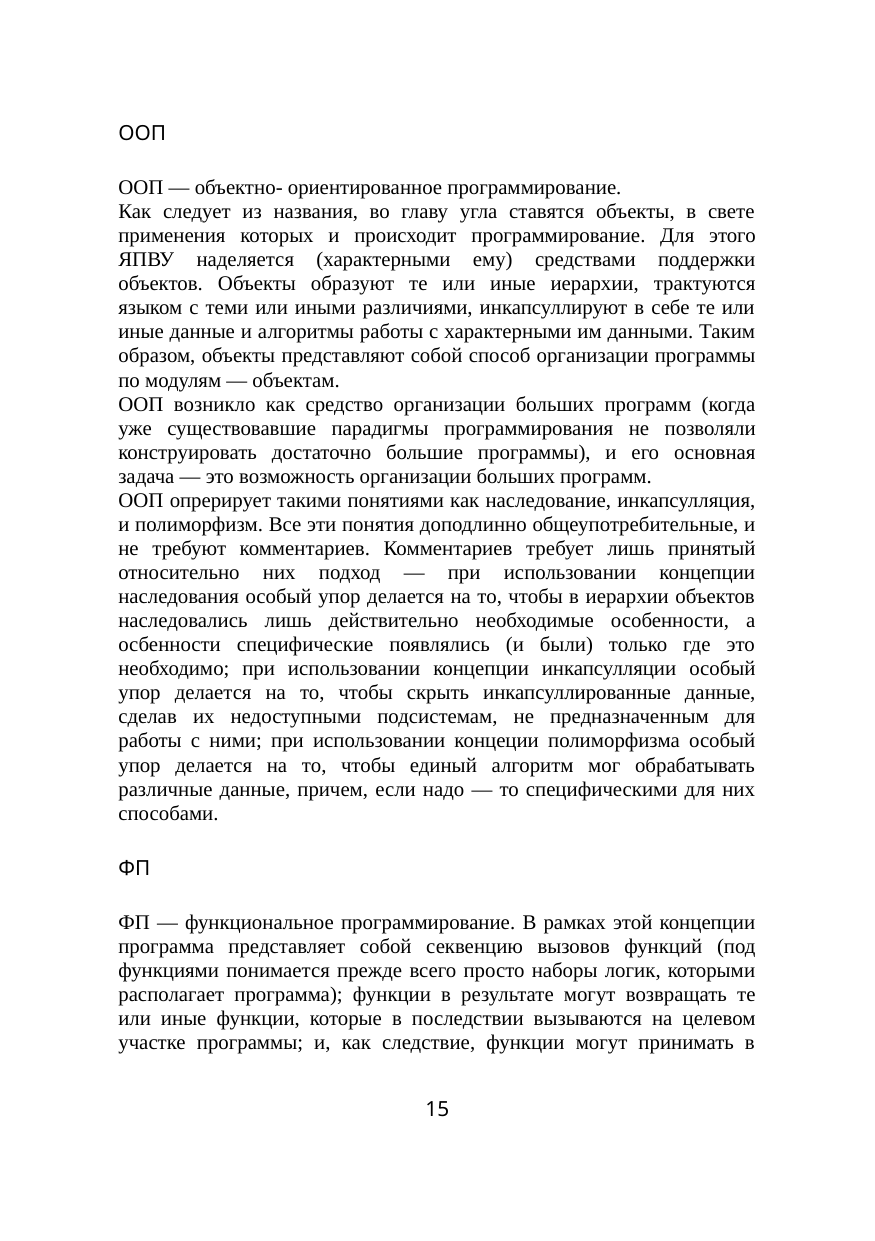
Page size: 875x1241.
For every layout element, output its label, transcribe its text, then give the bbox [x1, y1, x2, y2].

text Как следует из названия, во главу угла ставятся объекты, в свете применения которых и происходит программирование. Для этого ЯПВУ наделяется (характерными ему) средствами поддержки объектов. Объекты образуют те или иные иерархии, трактуются языком с теми или иными различиями, инкапсуллируют в себе те или иные данные и алгоритмы работы с характерными им данными. Таким образом, объекты представляют собой способ организации программы по модулям — объектам. [118, 199, 756, 392]
text ФП — функциональное программирование. В рамках этой концепции программа представляет собой секвенцию вызовов функций (под функциями понимается прежде всего просто наборы логик, которыми располагает программа); функции в результате могут возвращать те или иные функции, которые в последствии вызываются на целевом участке программы; и, как следствие, функции могут принимать в [118, 910, 756, 1054]
text ООП возникло как средство организации больших программ (когда уже существовавшие парадигмы программирования не позволяли конструировать достаточно большие программы), и его основная задача — это возможность организации больших программ. [118, 392, 756, 488]
text ООП — объектно- ориентированное программирование. [118, 175, 756, 199]
text ФП [118, 853, 756, 882]
text ООП опрерирует такими понятиями как наследование, инкапсулляция, и полиморфизм. Все эти понятия доподлинно общеупотребительные, и не требуют комментариев. Комментариев требует лишь принятый относительно них подход — при использовании концепции наследования особый упор делается на то, чтобы в иерархии объектов наследовались лишь действительно необходимые особенности, а осбенности специфические появлялись (и были) только где это необходимо; при использовании концепции инкапсулляции особый упор делается на то, чтобы скрыть инкапсуллированные данные, сделав их недоступными подсистемам, не предназначенным для работы с ними; при использовании концеции полиморфизма особый упор делается на то, чтобы единый алгоритм мог обрабатывать различные данные, причем, если надо — то специфическими для них способами. [118, 488, 756, 825]
text ООП [118, 118, 756, 147]
